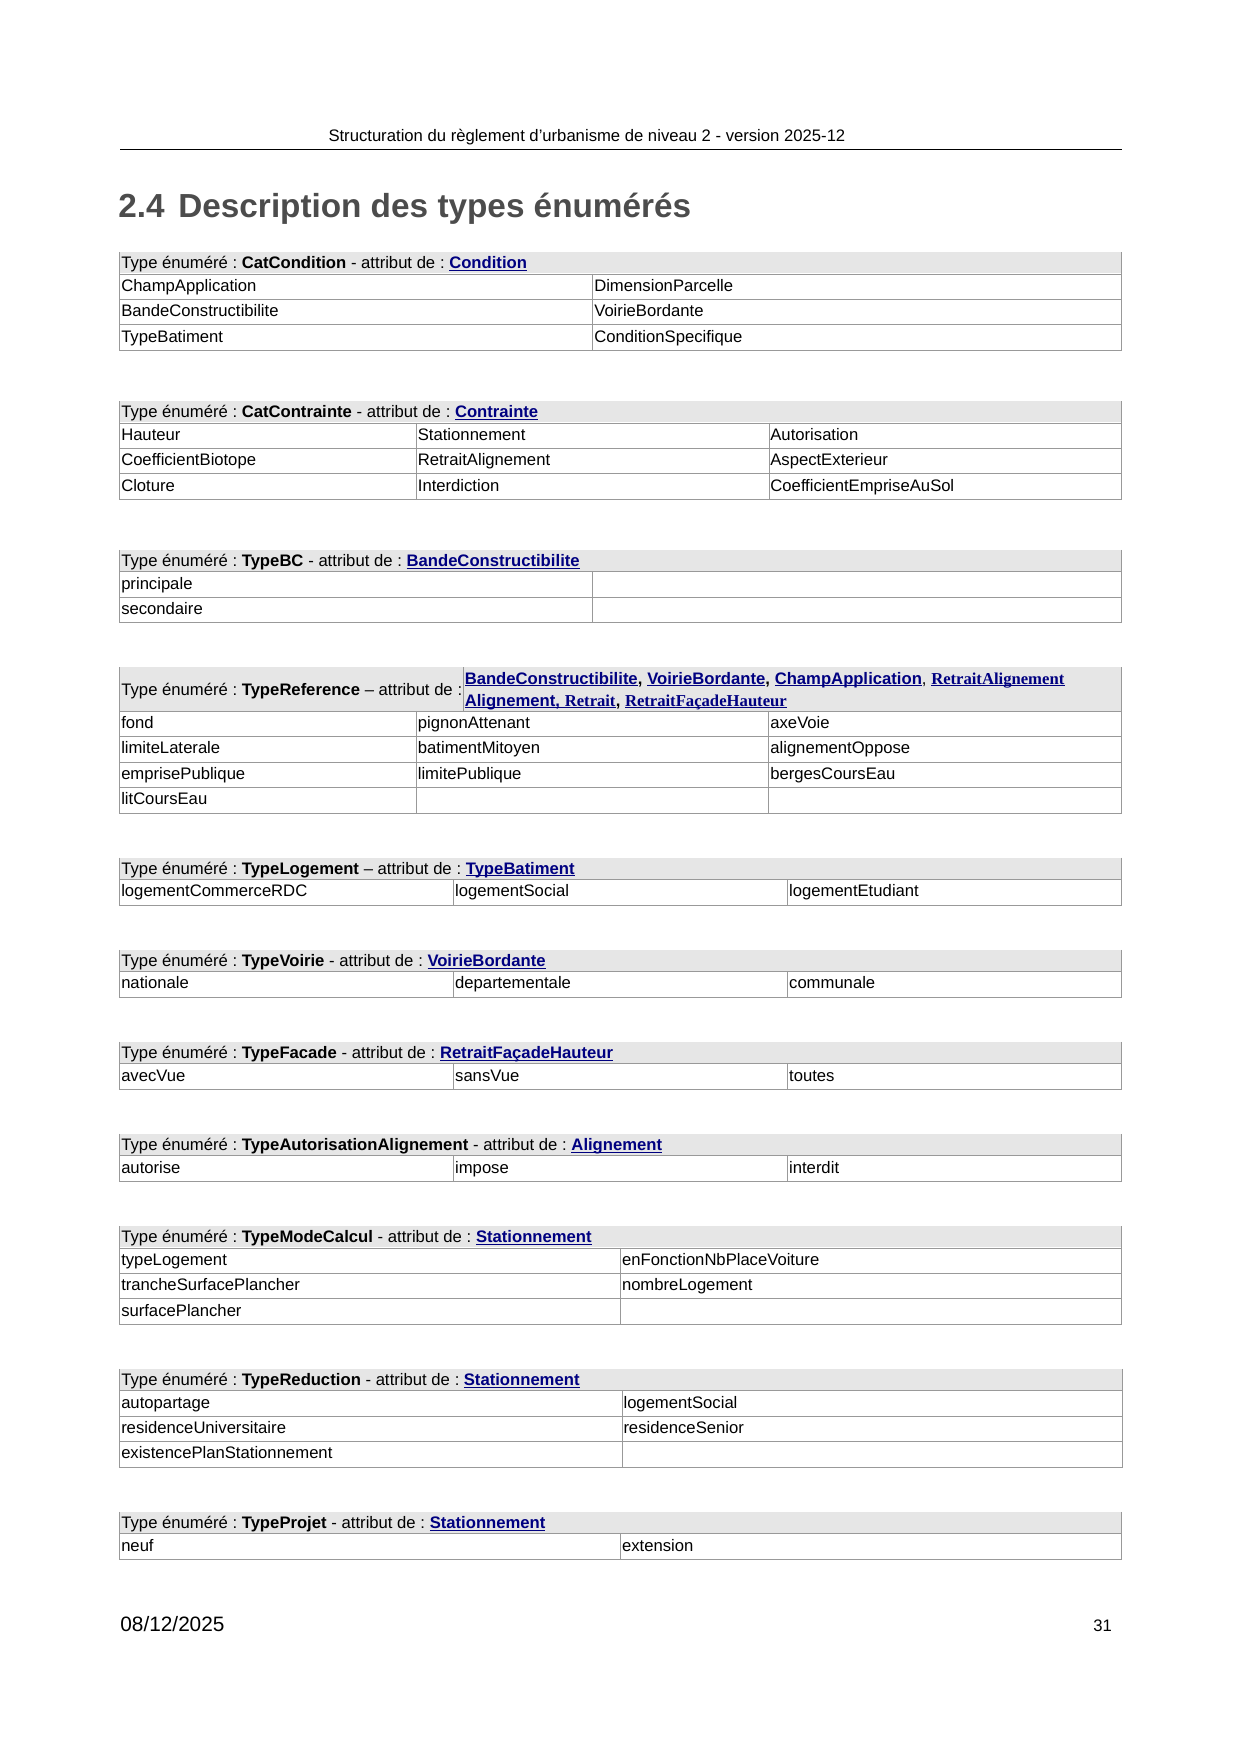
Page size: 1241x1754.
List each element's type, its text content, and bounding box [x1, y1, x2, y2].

table_cell nationale [120, 972, 453, 997]
table_cell autorise [120, 1156, 453, 1181]
table_cell trancheSurfacePlancher [120, 1274, 620, 1298]
table_cell axeVoie [769, 712, 1121, 736]
table_cell surfacePlancher [120, 1299, 620, 1324]
table_cell DimensionParcelle [593, 275, 1121, 299]
table_header Type énuméré : TypeVoirie - attribut de : VoirieBordante [120, 950, 1121, 971]
table_cell AspectExterieur [770, 449, 1121, 473]
table_header Type énuméré : CatCondition - attribut de : Condition [120, 252, 1121, 273]
table_cell toutes [788, 1064, 1121, 1089]
table_cell residenceSenior [623, 1417, 1122, 1441]
table_cell Interdiction [417, 474, 769, 499]
table_cell sansVue [454, 1064, 787, 1089]
table_cell batimentMitoyen [417, 737, 768, 762]
table_cell [593, 572, 1121, 597]
table_cell neuf [120, 1534, 620, 1559]
table_cell residenceUniversitaire [120, 1417, 622, 1441]
table_cell CoefficientBiotope [120, 449, 416, 473]
table_cell CoefficientEmpriseAuSol [770, 474, 1121, 499]
table_cell typeLogement [120, 1249, 620, 1273]
table_cell ConditionSpecifique [593, 325, 1121, 350]
table_cell [417, 788, 768, 812]
table_cell ‍existencePlanStationnement [120, 1442, 622, 1467]
table_cell nombreLogement [621, 1274, 1121, 1298]
table_cell BandeConstructibilite [120, 300, 592, 324]
table_cell [621, 1299, 1121, 1324]
table_cell autopartage [120, 1391, 622, 1416]
table_cell Hauteur [120, 424, 416, 448]
table_cell Stationnement [417, 424, 769, 448]
table_cell Cloture [120, 474, 416, 499]
table_cell avecVue [120, 1064, 453, 1089]
table_header Type énuméré : TypeLogement – attribut de : TypeBatiment [120, 858, 1121, 879]
table_cell impose [454, 1156, 787, 1181]
table_header Type énuméré : TypeModeCalcul - attribut de : Stationnement [120, 1226, 1121, 1247]
table_cell litCoursEau [120, 788, 416, 812]
table_cell principale [120, 572, 592, 597]
table_header Type énuméré : TypeBC - attribut de : BandeConstructibilite [120, 550, 1121, 571]
subtitle Description des types énumérés [118, 186, 1122, 224]
table_cell logementSocial [623, 1391, 1122, 1416]
table_header BandeConstructibilite, VoirieBordante, ChampApplication, RetraitAlignement Alignement, Retrait, RetraitFaçadeHauteur [464, 667, 1121, 711]
table_cell Autorisation [770, 424, 1121, 448]
table_cell RetraitAlignement [417, 449, 769, 473]
table_cell [593, 598, 1121, 622]
table_cell limitePublique [417, 763, 768, 787]
table_cell enFonctionNbPlaceVoiture [621, 1249, 1121, 1273]
table_cell limiteLaterale [120, 737, 416, 762]
table_header Type énuméré : TypeReference – attribut de : [120, 667, 463, 711]
table_cell logementSocial [454, 880, 787, 904]
table_cell secondaire [120, 598, 592, 622]
table_cell communale [788, 972, 1121, 997]
table_header Type énuméré : TypeReduction - attribut de : Stationnement [120, 1369, 1122, 1390]
table_header Type énuméré : TypeFacade - attribut de : RetraitFaçadeHauteur [120, 1042, 1121, 1063]
table_cell interdit [788, 1156, 1121, 1181]
table_cell emprisePublique [120, 763, 416, 787]
table_cell [769, 788, 1121, 812]
table_cell alignementOppose [769, 737, 1121, 762]
table_header Type énuméré : TypeAutorisationAlignement - attribut de : Alignement [120, 1134, 1121, 1155]
table_cell departementale [454, 972, 787, 997]
table_cell ChampApplication [120, 275, 592, 299]
table_cell pignonAttenant [417, 712, 768, 736]
table_cell logementCommerceRDC [120, 880, 453, 904]
table_cell fond [120, 712, 416, 736]
table_cell extension [621, 1534, 1121, 1559]
table_cell bergesCoursEau [769, 763, 1121, 787]
table_header Type énuméré : CatContrainte - attribut de : Contrainte [120, 401, 1121, 422]
table_cell logementEtudiant [788, 880, 1121, 904]
table_cell TypeBatiment [120, 325, 592, 350]
table_cell [623, 1442, 1122, 1467]
table_header Type énuméré : TypeProjet - attribut de : Stationnement [120, 1512, 1121, 1533]
table_cell VoirieBordante [593, 300, 1121, 324]
